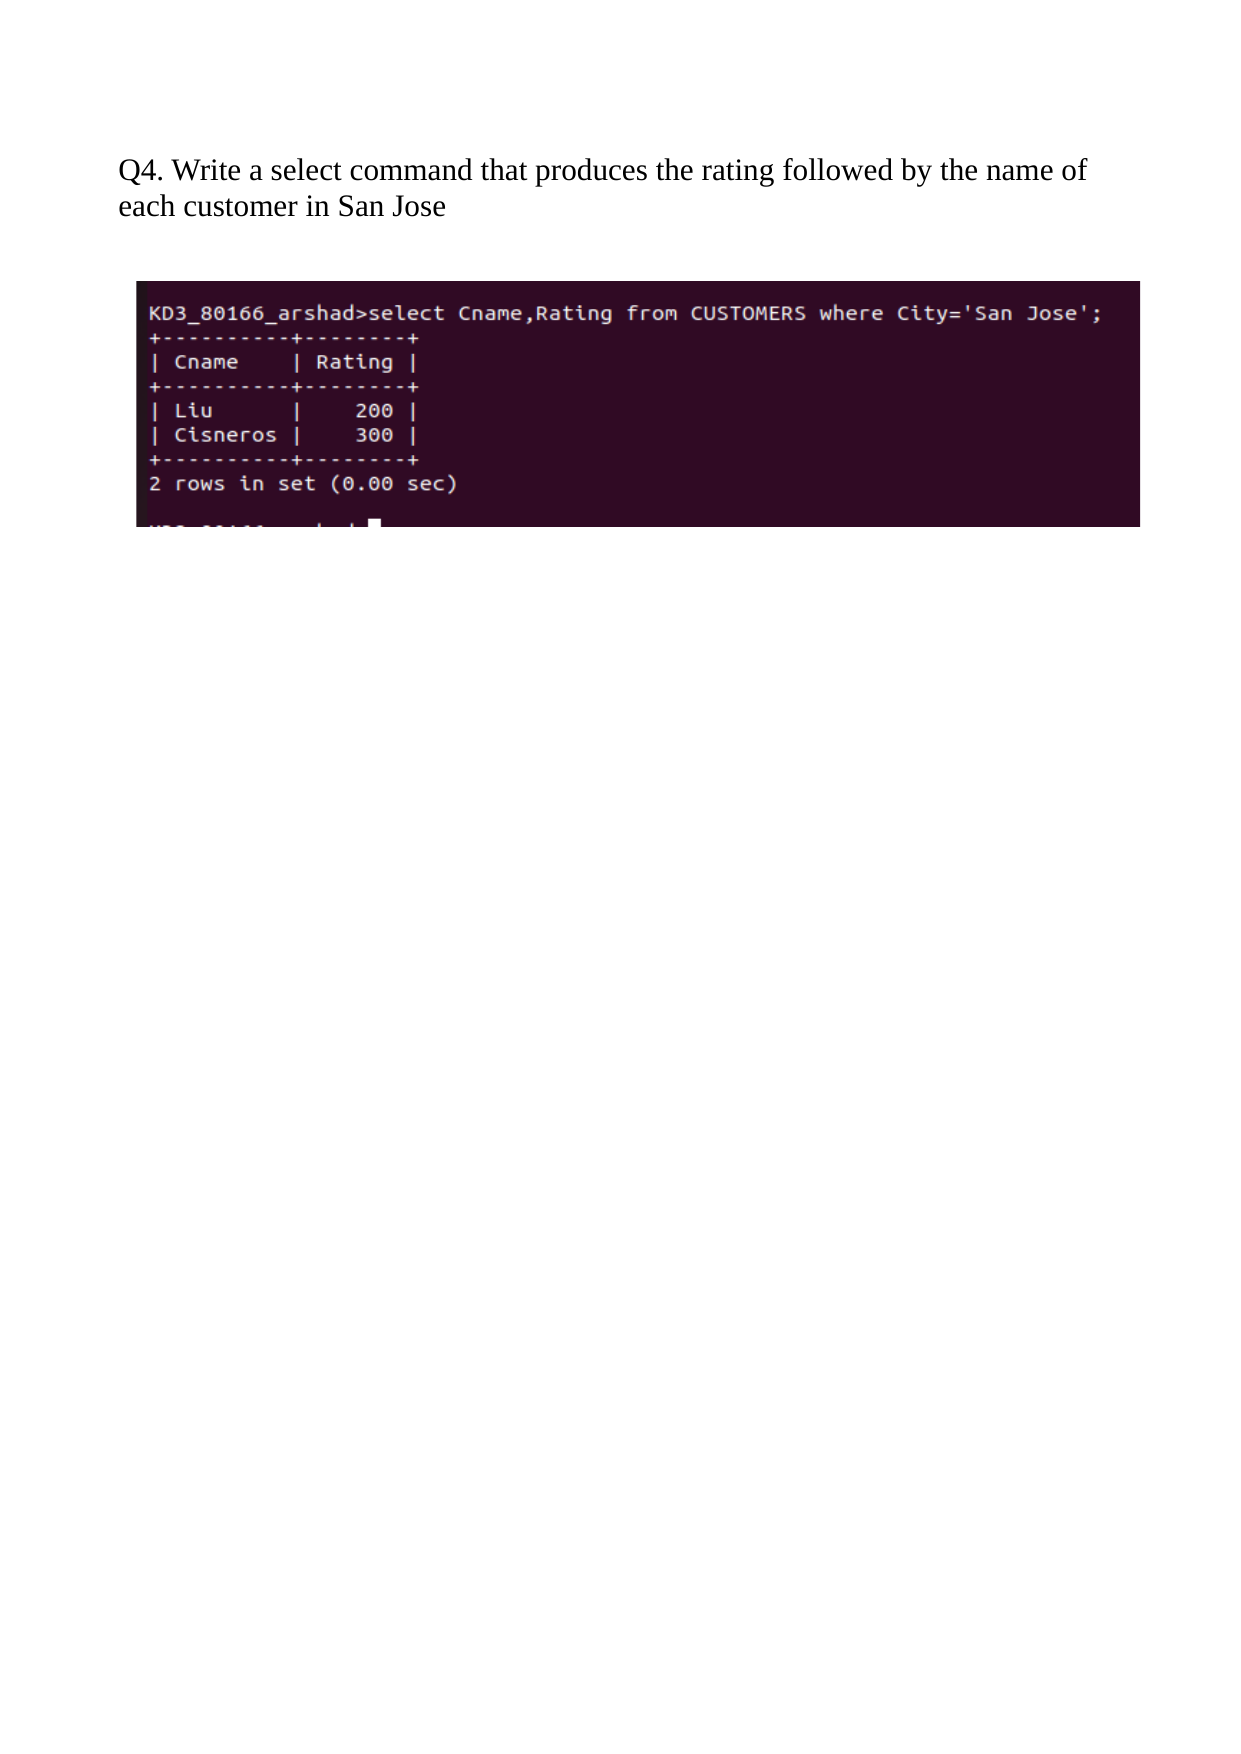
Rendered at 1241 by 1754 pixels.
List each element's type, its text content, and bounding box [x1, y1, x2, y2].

text Q4. Write a select command that produces the rating followed by the name of each customer in San Jose [118, 152, 1122, 223]
picture [136, 281, 1141, 527]
